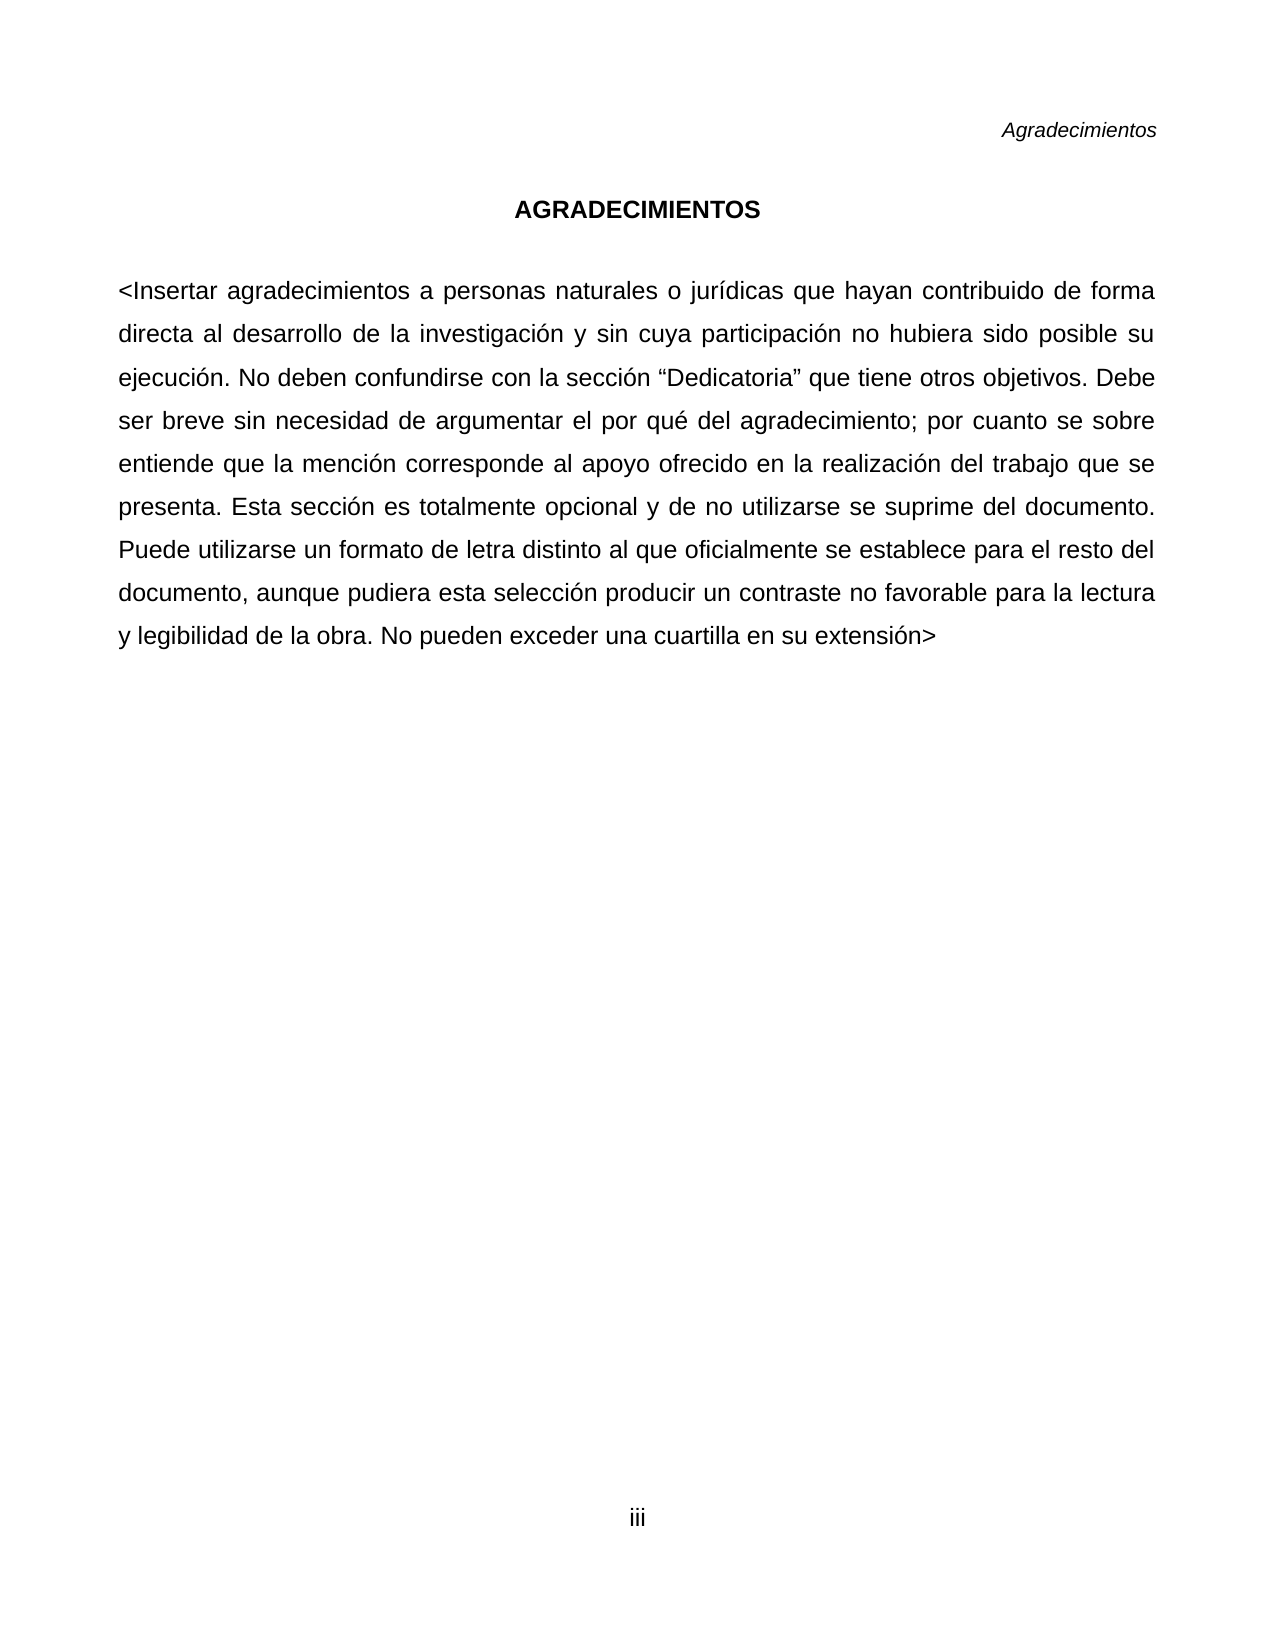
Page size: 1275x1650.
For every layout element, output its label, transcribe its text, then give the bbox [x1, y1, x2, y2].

title <Insertar agradecimientos a personas naturales o jurídicas que hayan contribuido de forma directa al desarrollo de la investigación y sin cuya participación no hubiera sido posible su ejecución. No deben confundirse con la sección “Dedicatoria” que tiene otros objetivos. Debe ser breve sin necesidad de argumentar el por qué del agradecimiento; por cuanto se sobre entiende que la mención corresponde al apoyo ofrecido en la realización del trabajo que se presenta. Esta sección es totalmente opcional y de no utilizarse se suprime del documento. Puede utilizarse un formato de letra distinto al que oficialmente se establece para el resto del documento, aunque pudiera esta selección producir un contraste no favorable para la lectura y legibilidad de la obra. No pueden exceder una cuartilla en su extensión> [118, 276, 1157, 650]
title AGRADECIMIENTOS [118, 195, 1157, 224]
